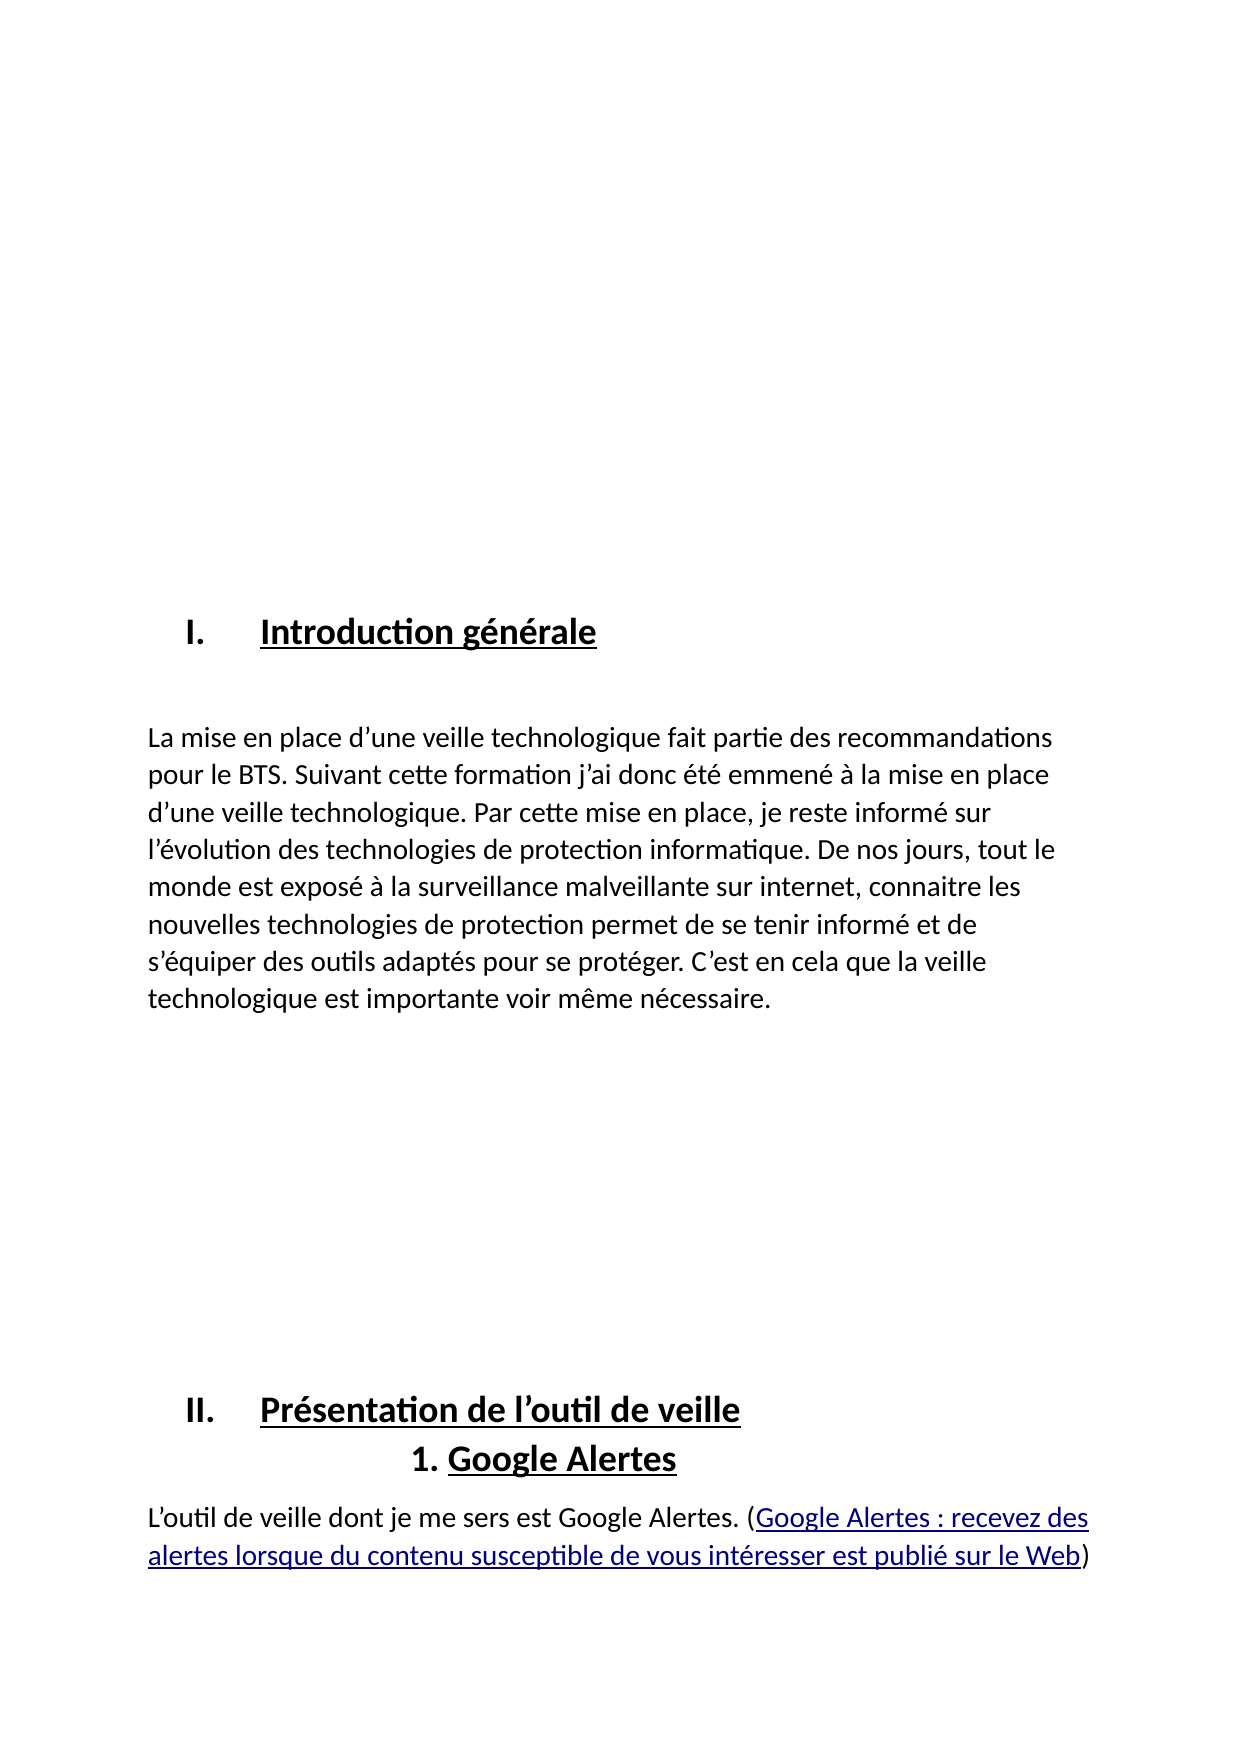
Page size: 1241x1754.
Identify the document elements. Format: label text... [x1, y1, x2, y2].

text L’outil de veille dont je me sers est Google Alertes. (Google Alertes : recevez des alertes lorsque du contenu susceptible de vous intéresser est publié sur le Web) [148, 1499, 1093, 1572]
list Introduction générale [185, 608, 1093, 654]
text La mise en place d’une veille technologique fait partie des recommandations pour le BTS. Suivant cette formation j’ai donc été emmené à la mise en place d’une veille technologique. Par cette mise en place, je reste informé sur l’évolution des technologies de protection informatique. De nos jours, tout le monde est exposé à la surveillance malveillante sur internet, connaitre les nouvelles technologies de protection permet de se tenir informé et de s’équiper des outils adaptés pour se protéger. C’est en cela que la veille technologique est importante voir même nécessaire. [148, 719, 1093, 1016]
list Présentation de l’outil de veille [185, 1386, 1093, 1432]
list Google Alertes [410, 1434, 1093, 1480]
